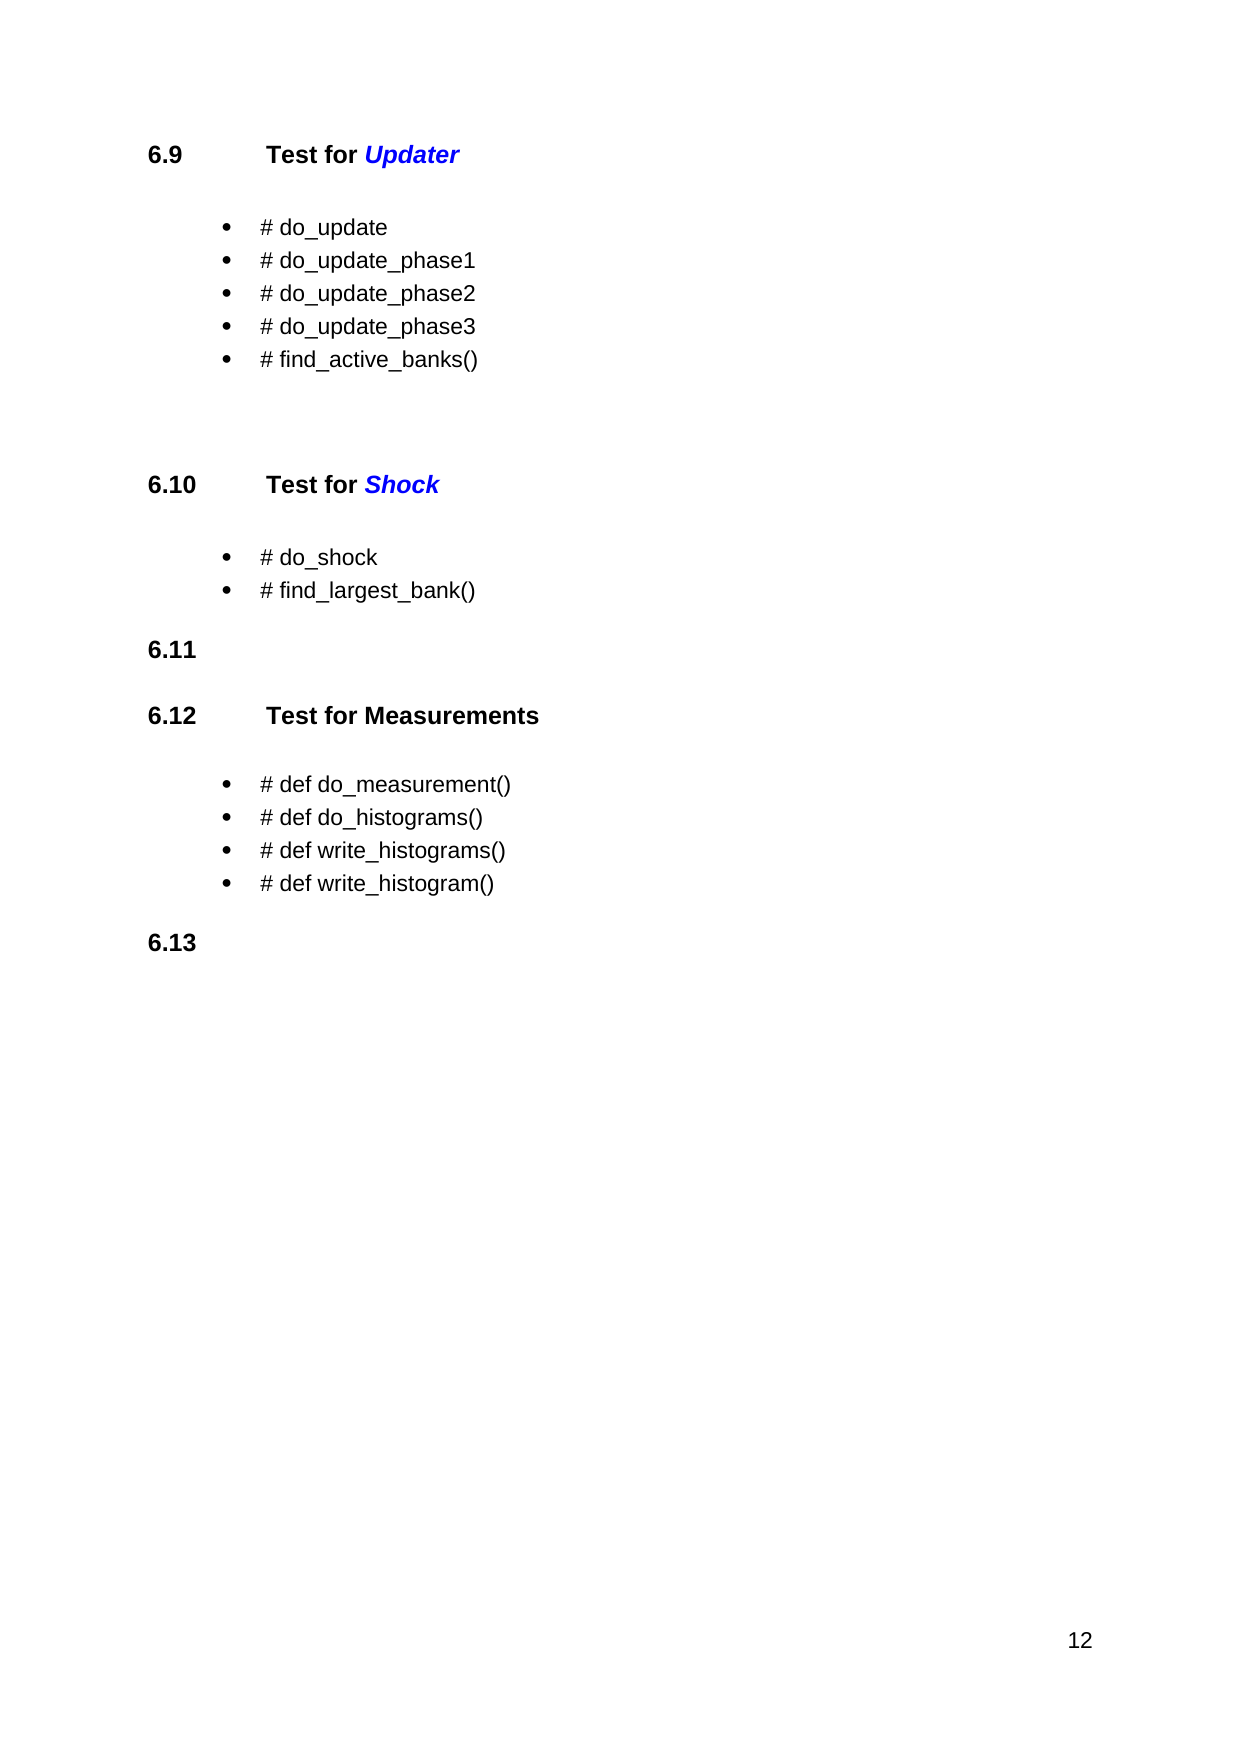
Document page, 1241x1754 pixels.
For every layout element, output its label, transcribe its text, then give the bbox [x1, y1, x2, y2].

list # def write_histograms() [223, 837, 1093, 863]
list # do_update_phase2 [223, 280, 1093, 306]
subtitle Test for Measurements [148, 701, 1093, 759]
list # do_shock [223, 544, 1093, 571]
subtitle Test for Shock [148, 470, 1093, 499]
subtitle Test for Updater [148, 140, 1093, 169]
list # def write_histogram() [223, 870, 1093, 896]
list # do_update [223, 214, 1093, 241]
list # find_largest_bank() [223, 577, 1093, 603]
list # find_active_banks() [223, 346, 1093, 372]
list # do_update_phase1 [223, 247, 1093, 273]
list # def do_measurement() [223, 771, 1093, 798]
list # def do_histograms() [223, 804, 1093, 831]
list # do_update_phase3 [223, 313, 1093, 339]
